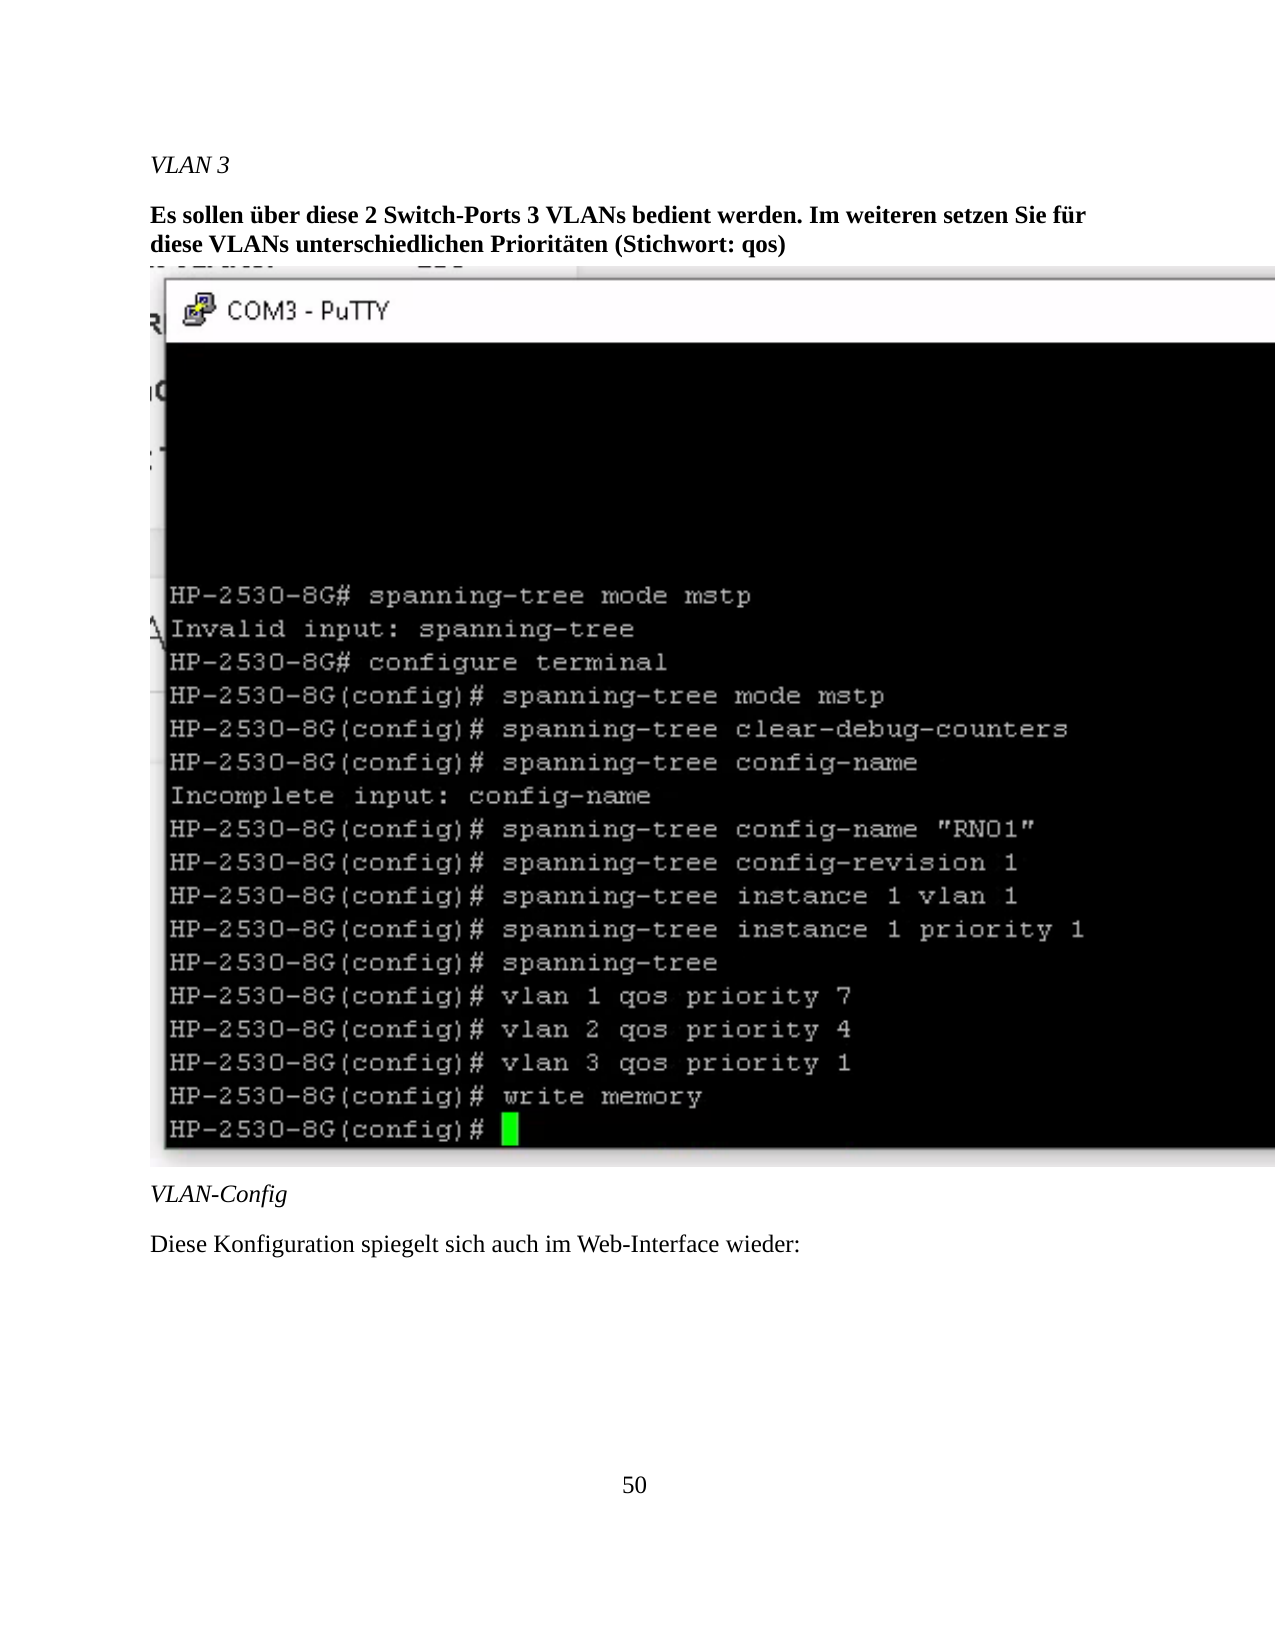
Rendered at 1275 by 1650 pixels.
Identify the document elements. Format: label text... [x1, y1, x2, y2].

picture [150, 266, 1275, 1167]
text VLAN 3 [150, 150, 1125, 179]
text Es sollen über diese 2 Switch-Ports 3 VLANs bedient werden. Im weiteren setzen Sie für diese VLANs unterschiedlichen Prioritäten (Stichwort: qos) [150, 200, 1125, 258]
text Diese Konfiguration spiegelt sich auch im Web-Interface wieder: [150, 1229, 1125, 1258]
text VLAN-Config [150, 1179, 1125, 1208]
